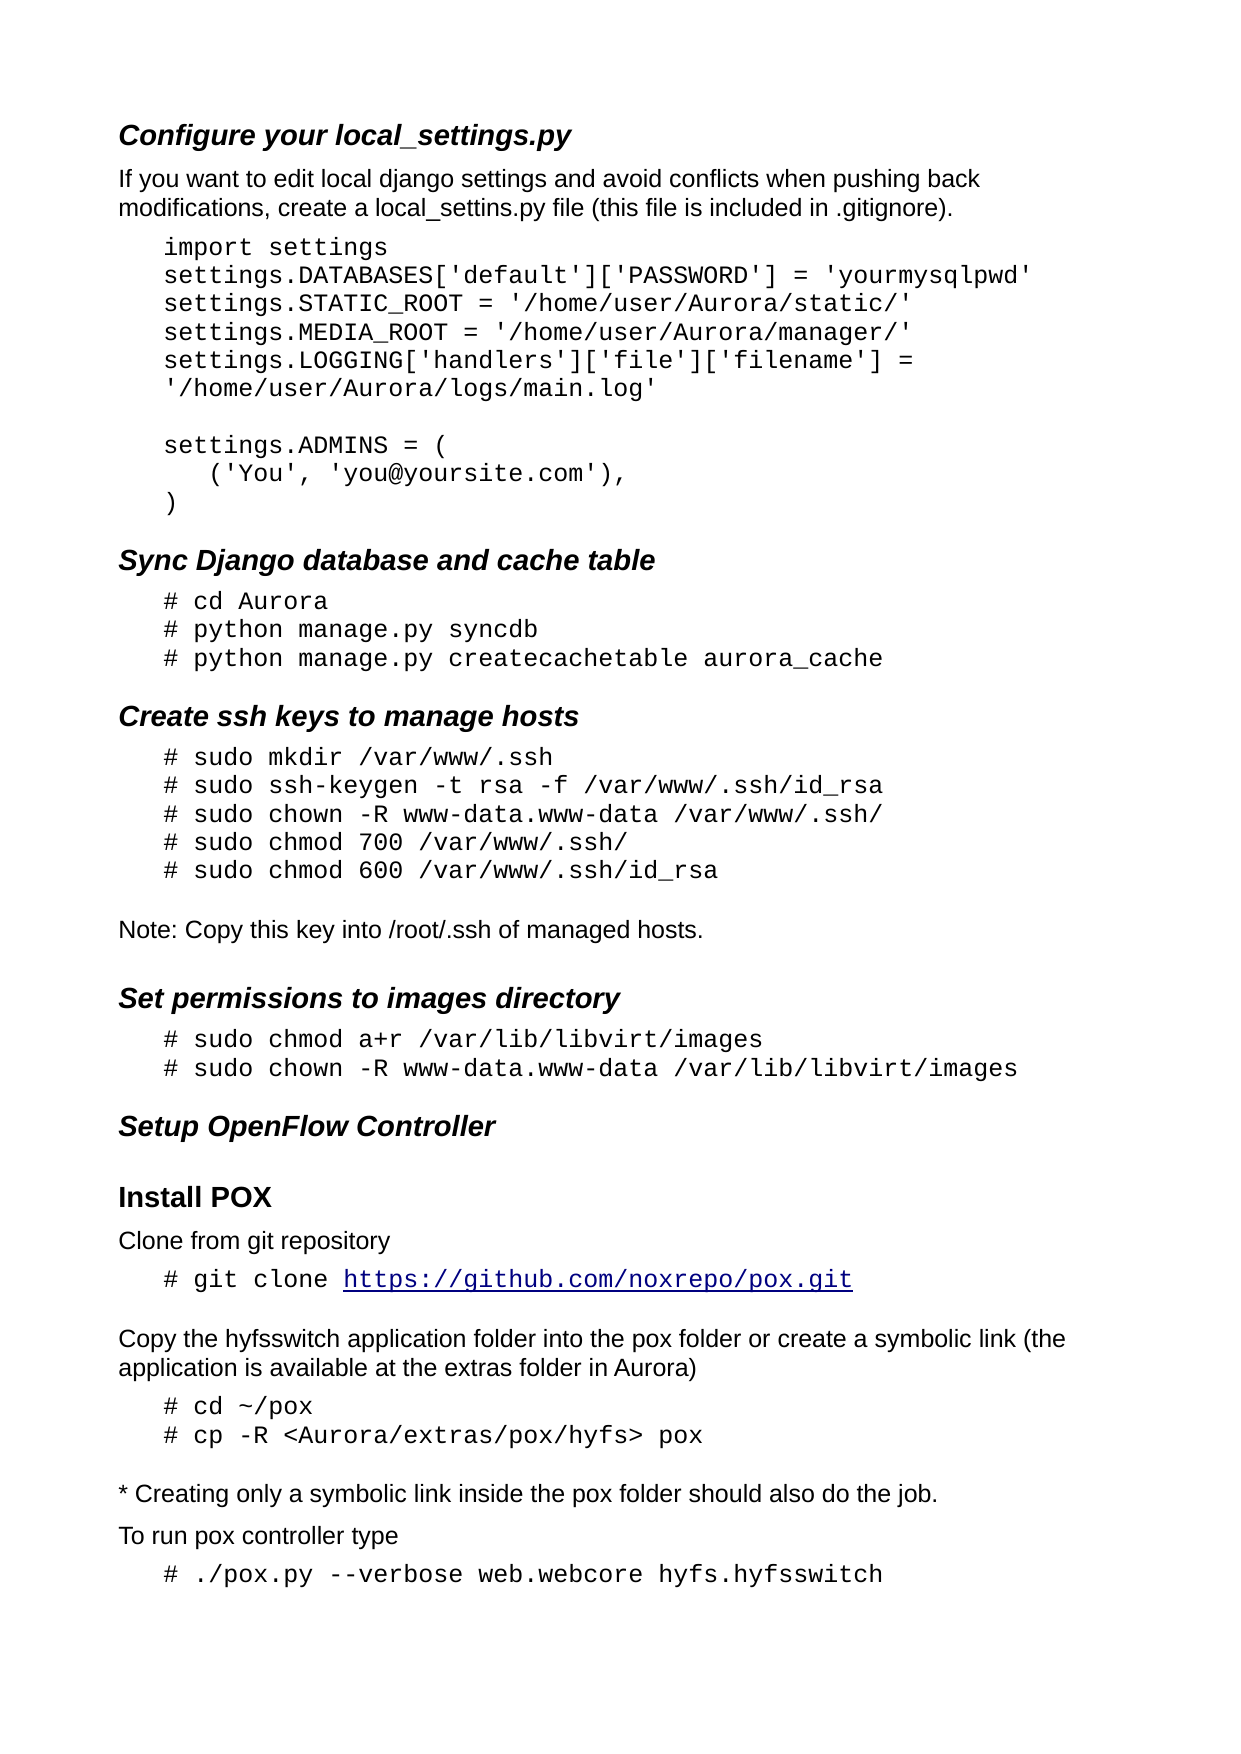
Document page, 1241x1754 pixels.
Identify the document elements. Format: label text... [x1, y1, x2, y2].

subtitle Install POX [118, 1179, 1122, 1213]
text Clone from git repository [118, 1226, 1122, 1254]
text * Creating only a symbolic link inside the pox folder should also do the job. [118, 1479, 1122, 1508]
subtitle Setup OpenFlow Controller [118, 1108, 1122, 1142]
subtitle Configure your local_settings.py [118, 118, 1122, 152]
subtitle Set permissions to images directory [118, 981, 1122, 1014]
text # sudo ssh-keygen -t rsa -f /var/www/.ssh/id_rsa [163, 773, 1122, 801]
text settings.MEDIA_ROOT = '/home/user/Aurora/manager/' [163, 319, 1122, 347]
text settings.STATIC_ROOT = '/home/user/Aurora/static/' [163, 291, 1122, 319]
text # sudo chown -R www-data.www-data /var/lib/libvirt/images [163, 1055, 1122, 1083]
text settings.LOGGING['handlers']['file']['filename'] = '/home/user/Aurora/logs/main.log' [163, 347, 1122, 404]
text If you want to edit local django settings and avoid conflicts when pushing back modifications, create a local_settins.py file (this file is included in .gitignore). [118, 164, 1122, 222]
text settings.ADMINS = ( [163, 432, 1122, 461]
subtitle Create ssh keys to manage hosts [118, 698, 1122, 732]
text Note: Copy this key into /root/.ssh of managed hosts. [118, 914, 1122, 943]
text # sudo mkdir /var/www/.ssh [163, 744, 1122, 773]
text ('You', 'you@yoursite.com'), [163, 461, 1122, 489]
text settings.DATABASES['default']['PASSWORD'] = 'yourmysqlpwd' [163, 262, 1122, 291]
text ) [163, 489, 1122, 517]
subtitle Sync Django database and cache table [118, 542, 1122, 576]
text # cd Aurora [163, 588, 1122, 617]
text import settings [163, 234, 1122, 262]
text # git clone https://github.com/noxrepo/pox.git [163, 1267, 1122, 1295]
text # sudo chmod 600 /var/www/.ssh/id_rsa [163, 858, 1122, 886]
text # ./pox.py --verbose web.webcore hyfs.hyfsswitch [163, 1562, 1122, 1590]
text # cp -R <Aurora/extras/pox/hyfs> pox [163, 1422, 1122, 1451]
text # python manage.py createcachetable aurora_cache [163, 645, 1122, 673]
text # sudo chown -R www-data.www-data /var/www/.ssh/ [163, 801, 1122, 829]
text Copy the hyfsswitch application folder into the pox folder or create a symbolic link (the application is available at the extras folder in Aurora) [118, 1324, 1122, 1381]
text To run pox controller type [118, 1521, 1122, 1549]
text # sudo chmod a+r /var/lib/libvirt/images [163, 1027, 1122, 1055]
text # sudo chmod 700 /var/www/.ssh/ [163, 829, 1122, 858]
text # python manage.py syncdb [163, 617, 1122, 645]
text # cd ~/pox [163, 1394, 1122, 1422]
